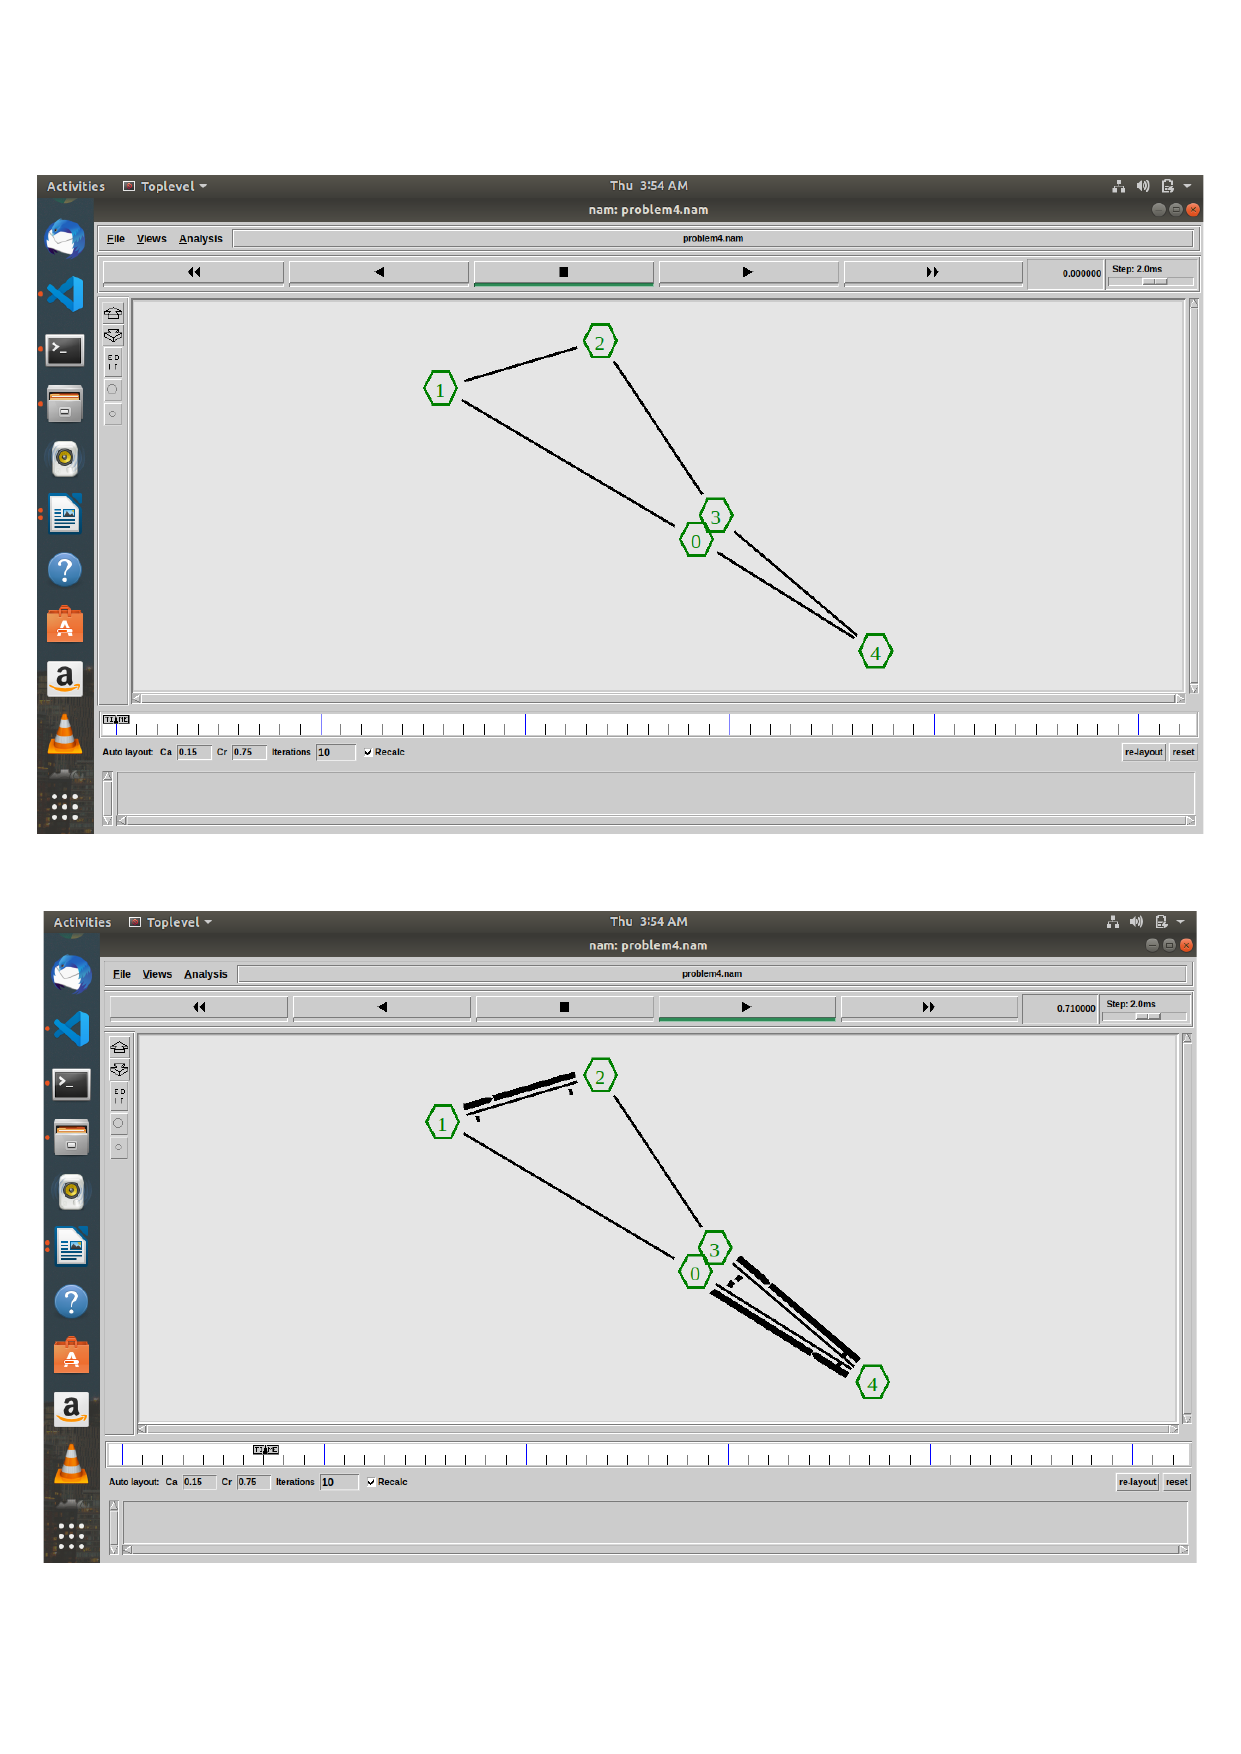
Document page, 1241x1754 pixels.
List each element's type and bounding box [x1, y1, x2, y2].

picture [43, 911, 1197, 1563]
picture [37, 175, 1204, 834]
